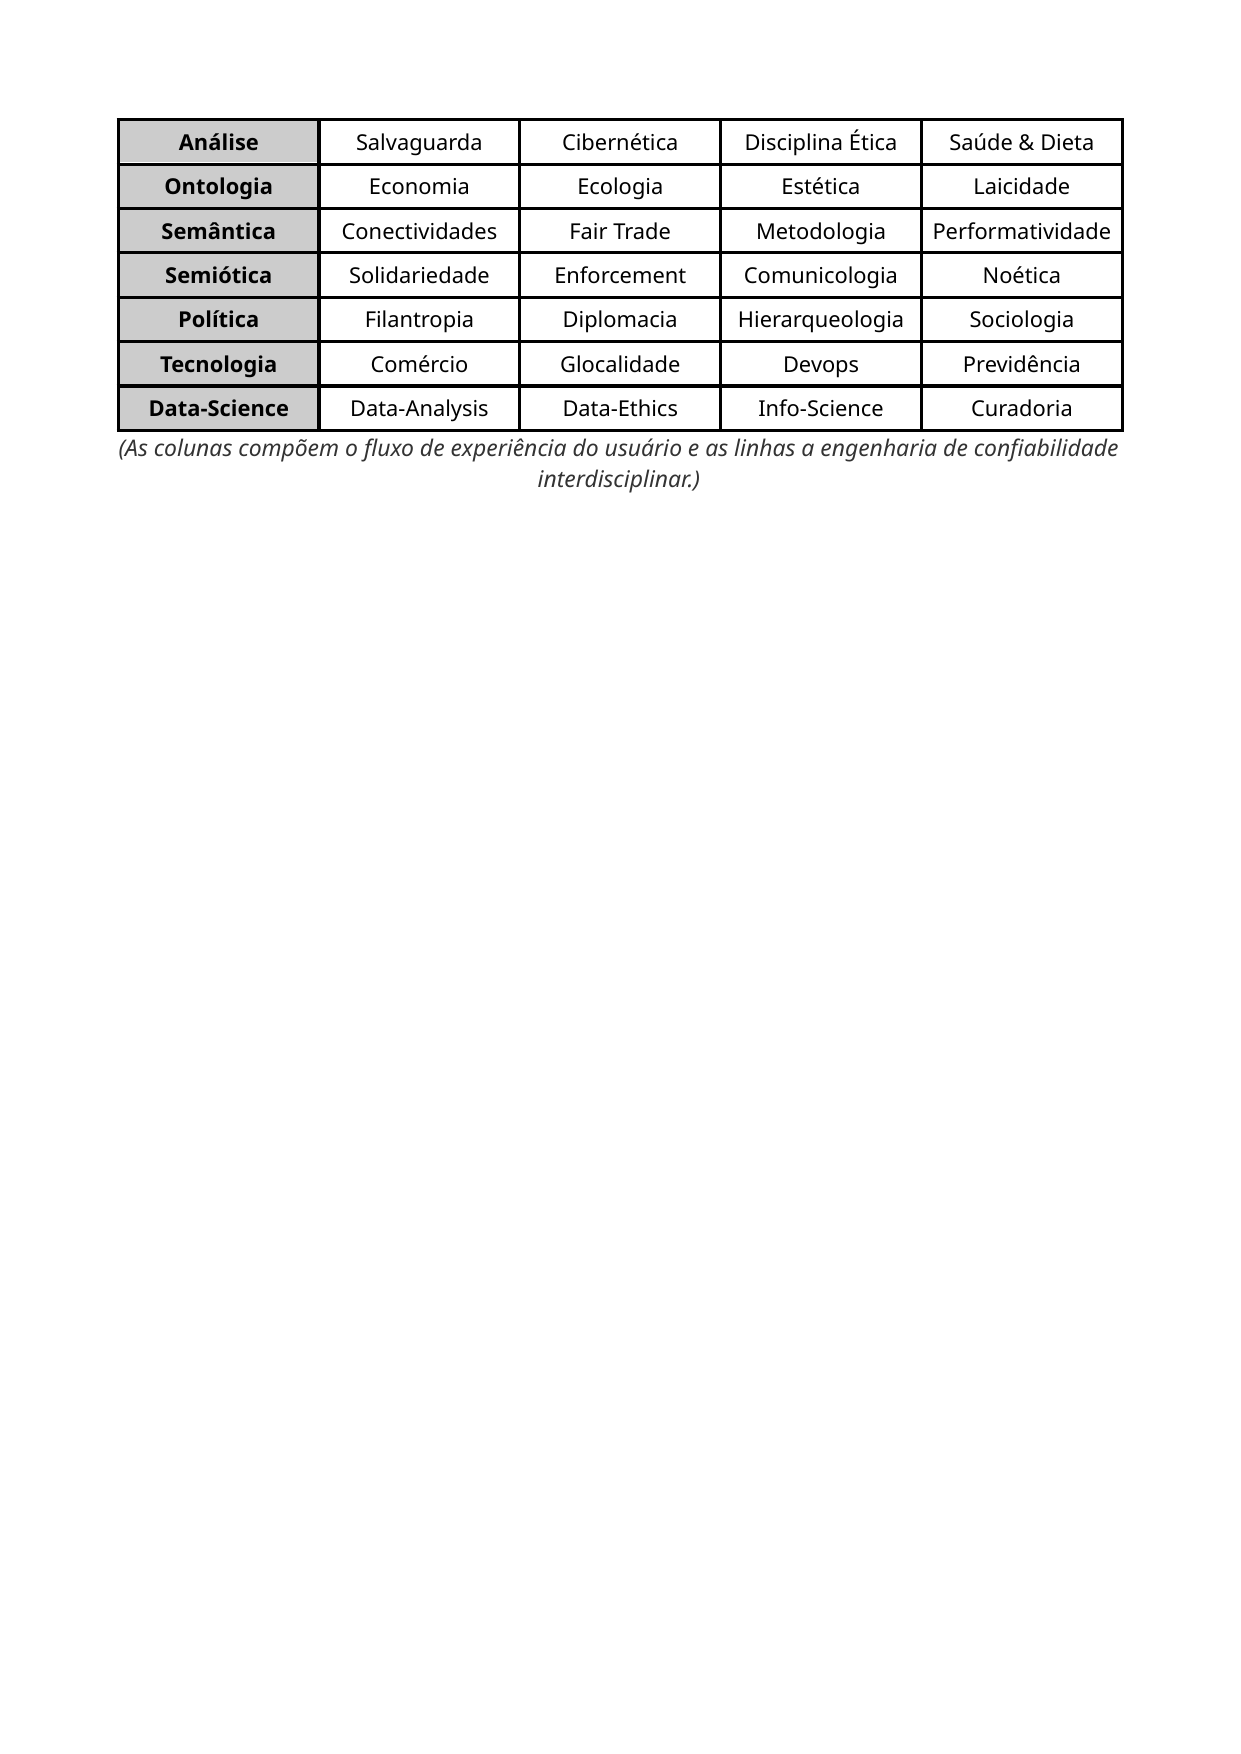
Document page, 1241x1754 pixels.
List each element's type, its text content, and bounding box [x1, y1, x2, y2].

table_cell Devops [722, 343, 920, 384]
table_cell Metodologia [722, 210, 920, 251]
table_cell Ontologia [120, 166, 317, 207]
table_cell Política [120, 299, 317, 340]
table_cell Solidariedade [321, 254, 518, 296]
table_cell Noética [923, 254, 1121, 296]
text (As colunas compõem o fluxo de experiência do usuário e as linhas a engenharia de confiabilidade interdisciplinar.) [118, 432, 1122, 494]
table_cell Data-Science [120, 388, 317, 429]
table_cell Laicidade [923, 166, 1121, 207]
table_cell Enforcement [521, 254, 719, 296]
table_cell Performatividade [923, 210, 1121, 251]
table_cell Glocalidade [521, 343, 719, 384]
table_cell Cibernética [521, 121, 719, 162]
table_cell Conectividades [321, 210, 518, 251]
table_cell Info-Science [722, 388, 920, 429]
table_cell Comunicologia [722, 254, 920, 296]
table_cell Sociologia [923, 299, 1121, 340]
table_cell Ecologia [521, 166, 719, 207]
table_cell Curadoria [923, 388, 1121, 429]
table_cell Fair Trade [521, 210, 719, 251]
table_cell Estética [722, 166, 920, 207]
table_cell Diplomacia [521, 299, 719, 340]
table_cell Disciplina Ética [722, 121, 920, 162]
table_cell Saúde & Dieta [923, 121, 1121, 162]
table_cell Data-Analysis [321, 388, 518, 429]
table_cell Hierarqueologia [722, 299, 920, 340]
table_cell Salvaguarda [321, 121, 518, 162]
table_cell Filantropia [321, 299, 518, 340]
table_cell Data-Ethics [521, 388, 719, 429]
table_cell Economia [321, 166, 518, 207]
table_cell Previdência [923, 343, 1121, 384]
table_cell Semiótica [120, 254, 317, 296]
table_cell Análise [120, 121, 317, 162]
table_cell Semântica [120, 210, 317, 251]
table_cell Tecnologia [120, 343, 317, 384]
table_cell Comércio [321, 343, 518, 384]
